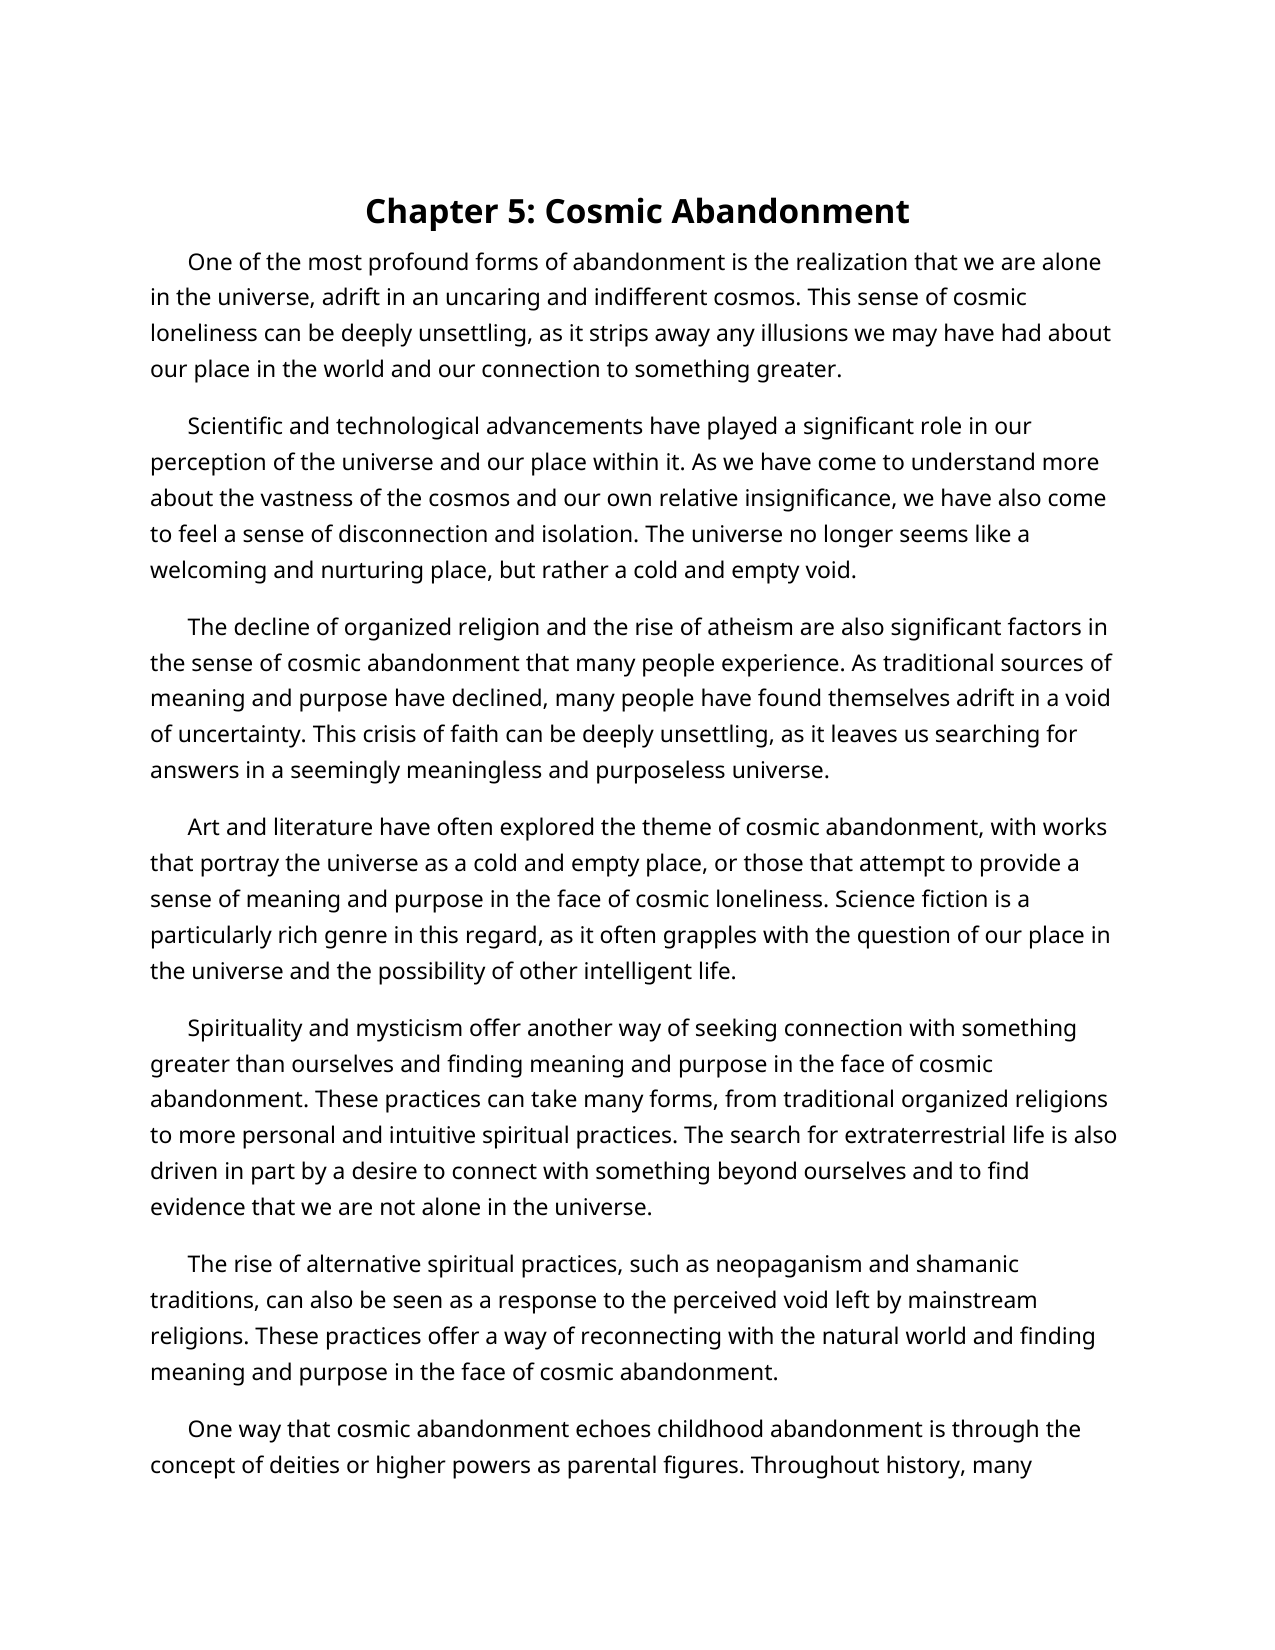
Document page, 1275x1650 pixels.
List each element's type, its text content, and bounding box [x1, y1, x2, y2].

text Art and literature have often explored the theme of cosmic abandonment, with works that portray the universe as a cold and empty place, or those that attempt to provide a sense of meaning and purpose in the face of cosmic loneliness. Science fiction is a particularly rich genre in this regard, as it often grapples with the question of our place in the universe and the possibility of other intelligent life. [150, 811, 1125, 986]
text One of the most profound forms of abandonment is the realization that we are alone in the universe, adrift in an uncaring and indifferent cosmos. This sense of cosmic loneliness can be deeply unsettling, as it strips away any illusions we may have had about our place in the world and our connection to something greater. [150, 245, 1125, 384]
text The decline of organized religion and the rise of atheism are also significant factors in the sense of cosmic abandonment that many people experience. As traditional sources of meaning and purpose have declined, many people have found themselves adrift in a void of uncertainty. This crisis of faith can be deeply unsettling, as it leaves us searching for answers in a seemingly meaningless and purposeless universe. [150, 611, 1125, 786]
text One way that cosmic abandonment echoes childhood abandonment is through the concept of deities or higher powers as parental figures. Throughout history, many [150, 1413, 1125, 1480]
subtitle Chapter 5: Cosmic Abandonment [150, 187, 1125, 233]
text Spirituality and mysticism offer another way of seeking connection with something greater than ourselves and finding meaning and purpose in the face of cosmic abandonment. These practices can take many forms, from traditional organized religions to more personal and intuitive spiritual practices. The search for extraterrestrial life is also driven in part by a desire to connect with something beyond ourselves and to find evidence that we are not alone in the universe. [150, 1012, 1125, 1222]
text The rise of alternative spiritual practices, such as neopaganism and shamanic traditions, can also be seen as a response to the perceived void left by mainstream religions. These practices offer a way of reconnecting with the natural world and finding meaning and purpose in the face of cosmic abandonment. [150, 1248, 1125, 1387]
text Scientific and technological advancements have played a significant role in our perception of the universe and our place within it. As we have come to understand more about the vastness of the cosmos and our own relative insignificance, we have also come to feel a sense of disconnection and isolation. The universe no longer seems like a welcoming and nurturing place, but rather a cold and empty void. [150, 410, 1125, 585]
